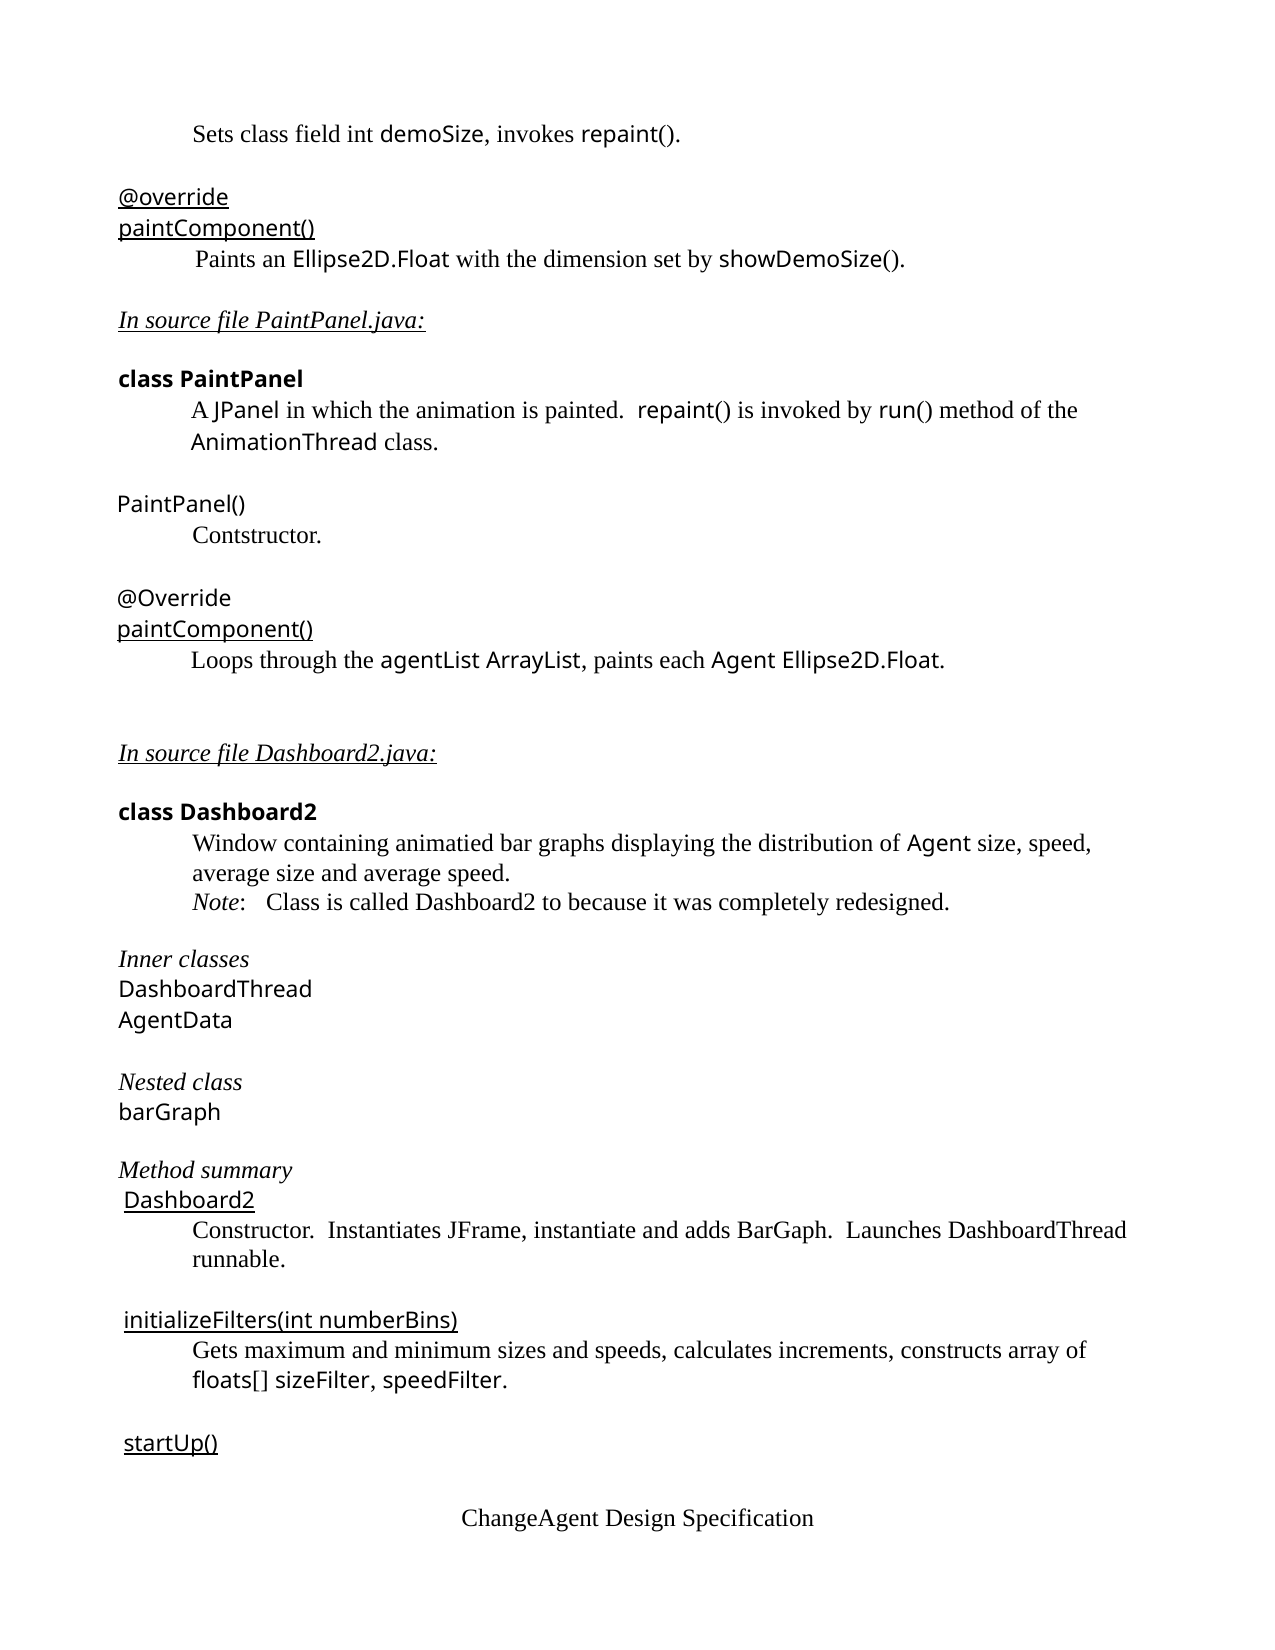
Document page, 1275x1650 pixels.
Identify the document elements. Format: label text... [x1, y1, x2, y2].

text startUp() [123, 1427, 1157, 1458]
text A JPanel in which the animation is painted. repaint() is invoked by run() method of the AnimationThread class. [191, 394, 1157, 457]
text paintComponent() [117, 613, 1157, 644]
text Constructor. Instantiates JFrame, instantiate and adds BarGaph. Launches DashboardThread runnable. [192, 1216, 1157, 1273]
text PaintPanel() [117, 488, 1157, 519]
text AgentData [118, 1004, 1157, 1036]
text DashboardThread [118, 973, 1157, 1004]
text Loops through the agentList ArrayList, paints each Agent Ellipse2D.Float. [191, 644, 1157, 676]
text @Override [117, 582, 1157, 613]
text Window containing animatied bar graphs displaying the distribution of Agent size, speed, average size and average speed. [192, 827, 1157, 887]
text paintComponent() [117, 212, 1157, 243]
text Inner classes [118, 944, 1157, 973]
text In source file PaintPanel.java: [118, 306, 1157, 334]
text initializeFilters(int numberBins) [123, 1304, 1157, 1336]
text Gets maximum and minimum sizes and speeds, calculates increments, constructs array of floats[] sizeFilter, speedFilter. [192, 1336, 1157, 1396]
text Paints an Ellipse2D.Float with the dimension set by showDemoSize(). [195, 243, 1157, 274]
text Dashboard2 [123, 1184, 1157, 1216]
text Contstructor. [191, 519, 1157, 551]
text barGraph [118, 1096, 1157, 1127]
text @override [117, 181, 1157, 212]
text Nested class [118, 1067, 1157, 1096]
text Note: Class is called Dashboard2 to because it was completely redesigned. [192, 887, 1157, 916]
text Sets class field int demoSize, invokes repaint(). [191, 118, 1157, 149]
text class Dashboard2 [118, 796, 1157, 827]
text Method summary [118, 1156, 1157, 1184]
text class PaintPanel [118, 363, 1157, 394]
text In source file Dashboard2.java: [118, 738, 1157, 767]
